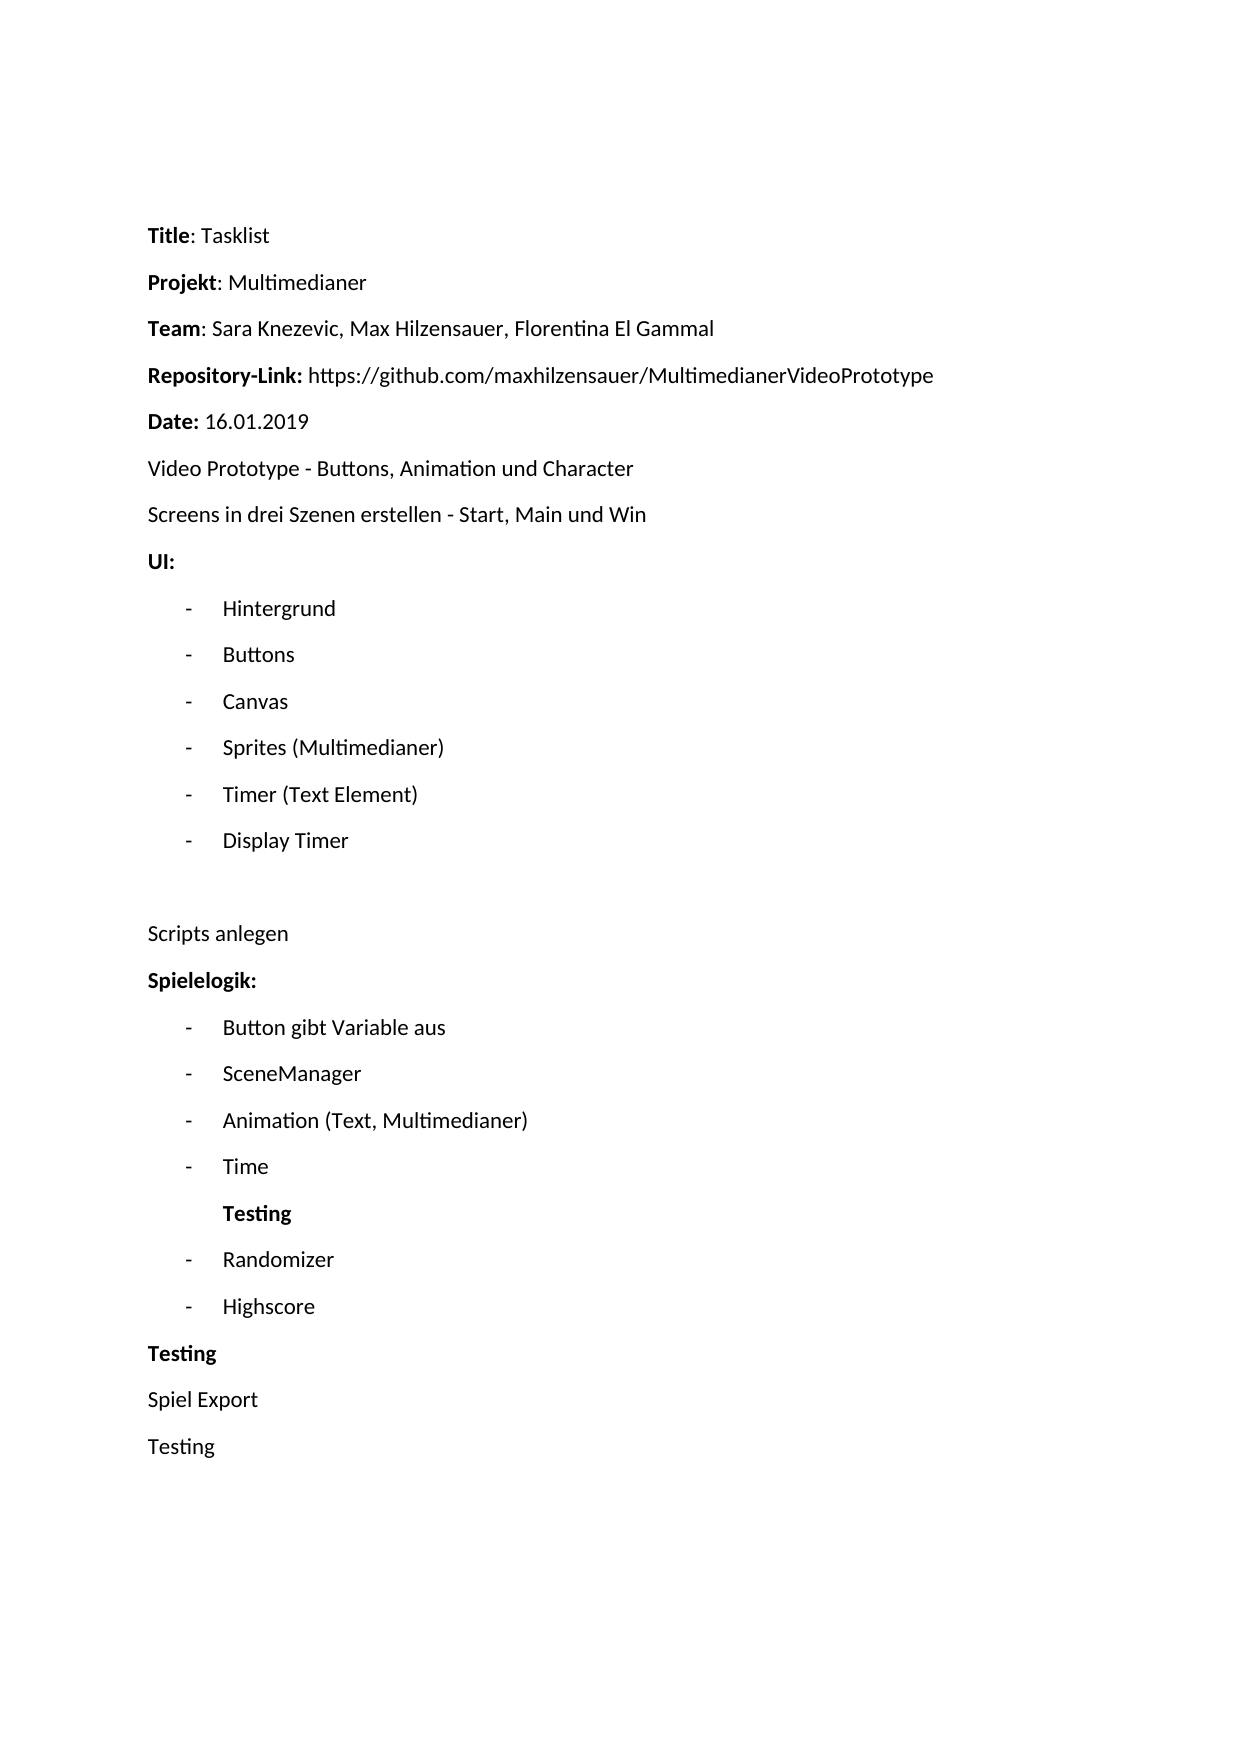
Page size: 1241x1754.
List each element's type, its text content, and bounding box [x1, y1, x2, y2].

text Testing [148, 1339, 1093, 1367]
list Button gibt Variable aus [185, 1013, 1093, 1041]
text Screens in drei Szenen erstellen - Start, Main und Win [148, 501, 1093, 528]
list Buttons [185, 640, 1093, 668]
list Animation (Text, Multimedianer) [185, 1106, 1093, 1134]
list Testing [223, 1199, 1093, 1227]
list Randomizer [185, 1246, 1093, 1273]
text Testing [148, 1432, 1093, 1460]
text Spielelogik: [148, 966, 1093, 994]
text Team: Sara Knezevic, Max Hilzensauer, Florentina El Gammal [148, 314, 1093, 342]
text Spiel Export [148, 1385, 1093, 1413]
text UI: [148, 547, 1093, 575]
text Projekt: Multimedianer [148, 268, 1093, 296]
list Canvas [185, 687, 1093, 715]
list Timer (Text Element) [185, 780, 1093, 808]
text Video Prototype - Buttons, Animation und Character [148, 454, 1093, 482]
text Scripts anlegen [148, 919, 1093, 948]
text Title: Tasklist [148, 221, 1093, 249]
text Repository-Link: https://github.com/maxhilzensauer/MultimedianerVideoPrototype [148, 361, 1093, 389]
list Sprites (Multimedianer) [185, 733, 1093, 761]
text Date: 16.01.2019 [148, 407, 1093, 435]
list Highscore [185, 1292, 1093, 1320]
list Time [185, 1152, 1093, 1180]
list Display Timer [185, 826, 1093, 854]
list SceneManager [185, 1059, 1093, 1087]
list Hintergrund [185, 594, 1093, 622]
